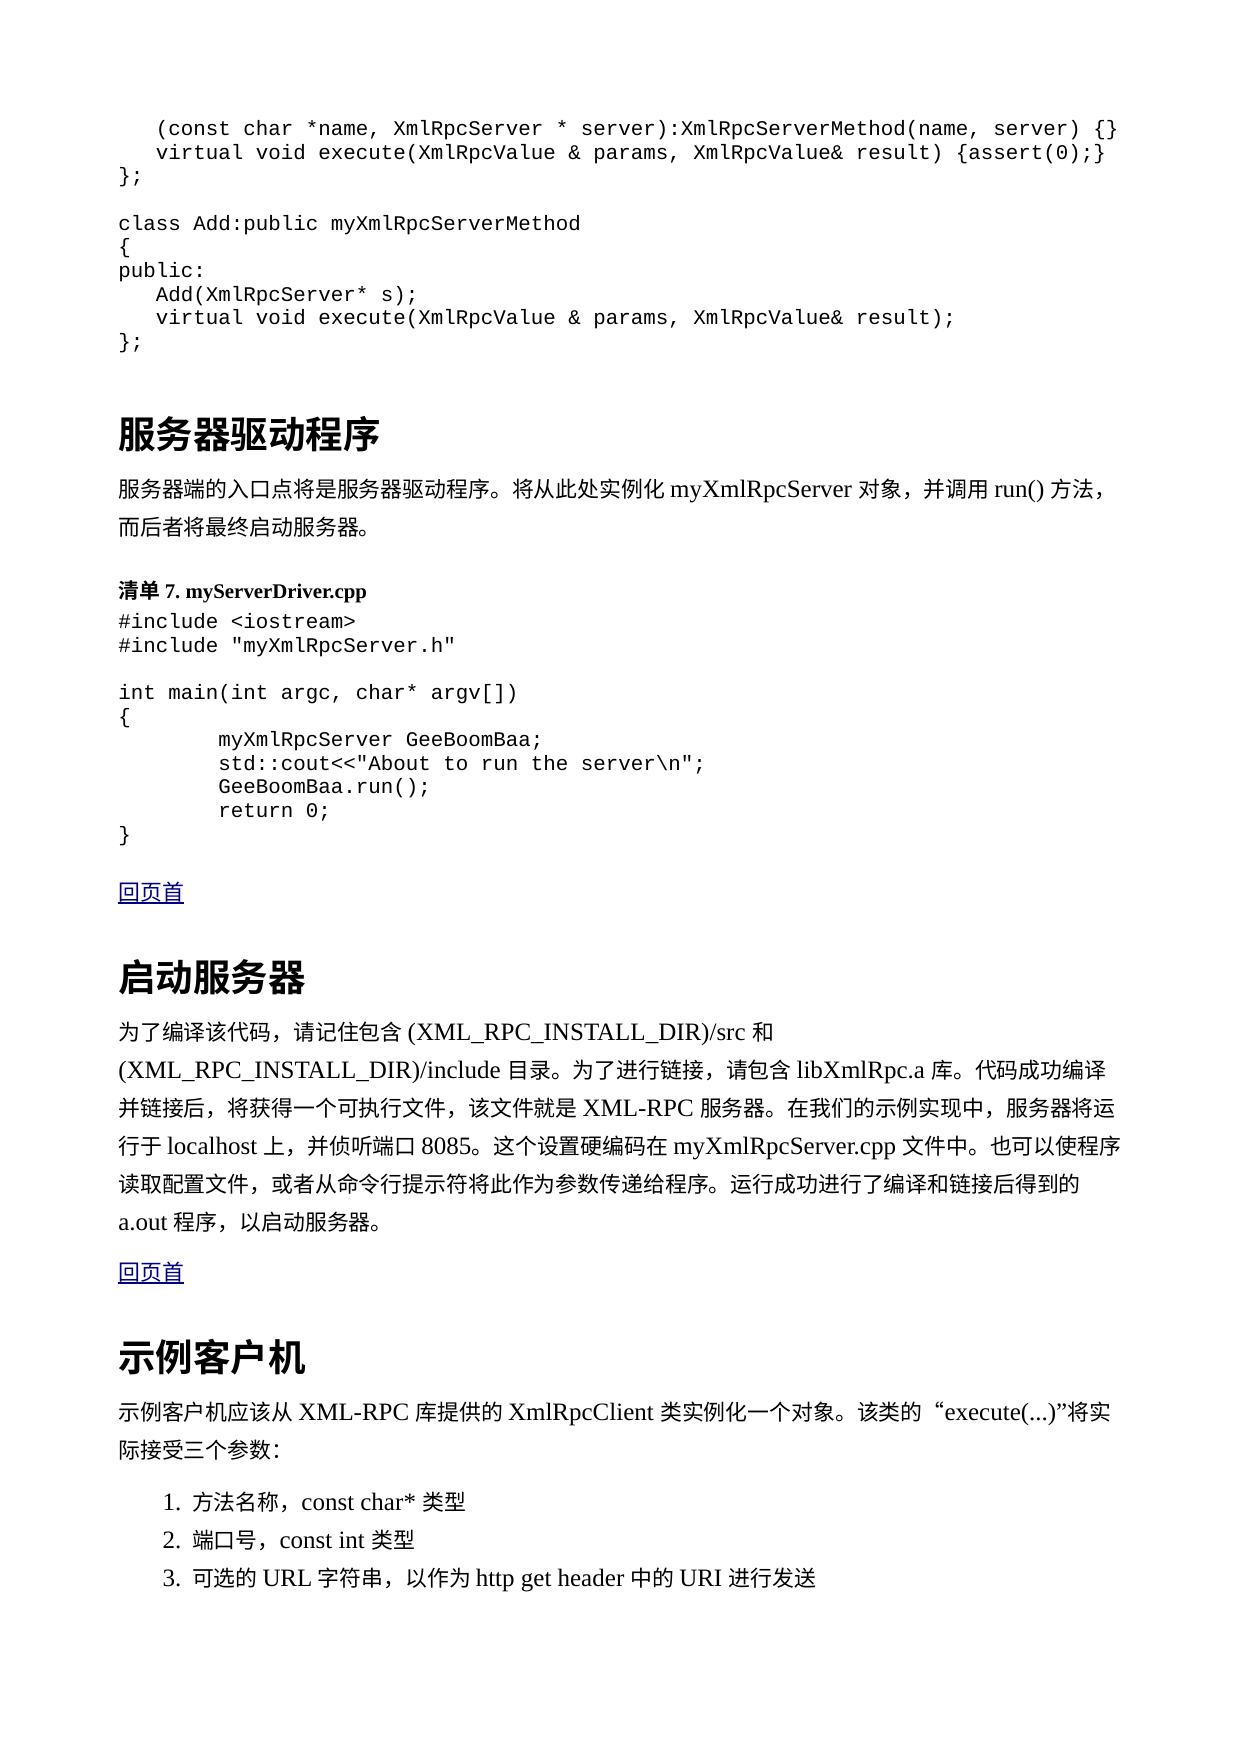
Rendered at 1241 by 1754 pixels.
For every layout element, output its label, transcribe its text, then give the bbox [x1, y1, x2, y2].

text virtual void execute(XmlRpcValue & params, XmlRpcValue& result); [118, 307, 1122, 331]
text } [118, 824, 1122, 847]
subtitle 服务器驱动程序 [118, 405, 1122, 459]
text { [118, 706, 1122, 729]
text int main(int argc, char* argv[]) [118, 682, 1122, 706]
text 回页首 [118, 877, 1122, 907]
text }; [118, 331, 1122, 354]
text GeeBoomBaa.run(); [118, 777, 1122, 800]
text return 0; [118, 800, 1122, 824]
list 方法名称，const char* 类型 [162, 1485, 1122, 1517]
text std::cout<<"About to run the server\n"; [118, 753, 1122, 777]
text { [118, 236, 1122, 260]
subtitle 清单 7. myServerDriver.cpp [118, 574, 1122, 605]
text myXmlRpcServer GeeBoomBaa; [118, 729, 1122, 753]
text #include <iostream> [118, 611, 1122, 635]
list 可选的 URL 字符串，以作为 http get header 中的 URI 进行发送 [162, 1561, 1122, 1593]
text }; [118, 165, 1122, 189]
text Add(XmlRpcServer* s); [118, 284, 1122, 307]
text 为了编译该代码，请记住包含 (XML_RPC_INSTALL_DIR)/src 和 (XML_RPC_INSTALL_DIR)/include 目录。为了进行链接，请包含 libXmlRpc.a 库。代码成功编译并链接后，将获得一个可执行文件，该文件就是 XML-RPC 服务器。在我们的示例实现中，服务器将运行于 localhost 上，并侦听端口 8085。这个设置硬编码在 myXmlRpcServer.cpp 文件中。也可以使程序读取配置文件，或者从命令行提示符将此作为参数传递给程序。运行成功进行了编译和链接后得到的 a.out 程序，以启动服务器。 [118, 1015, 1122, 1236]
text (const char *name, XmlRpcServer * server):XmlRpcServerMethod(name, server) {} [118, 118, 1122, 142]
subtitle 启动服务器 [118, 948, 1122, 1002]
text 示例客户机应该从 XML-RPC 库提供的 XmlRpcClient 类实例化一个对象。该类的“execute(...)”将实际接受三个参数： [118, 1395, 1122, 1464]
text #include "myXmlRpcServer.h" [118, 635, 1122, 658]
text class Add:public myXmlRpcServerMethod [118, 213, 1122, 236]
text 服务器端的入口点将是服务器驱动程序。将从此处实例化 myXmlRpcServer 对象，并调用 run() 方法，而后者将最终启动服务器。 [118, 472, 1122, 541]
text virtual void execute(XmlRpcValue & params, XmlRpcValue& result) {assert(0);} [118, 142, 1122, 165]
text 回页首 [118, 1257, 1122, 1287]
subtitle 示例客户机 [118, 1328, 1122, 1382]
text public: [118, 260, 1122, 284]
list 端口号，const int 类型 [162, 1523, 1122, 1555]
